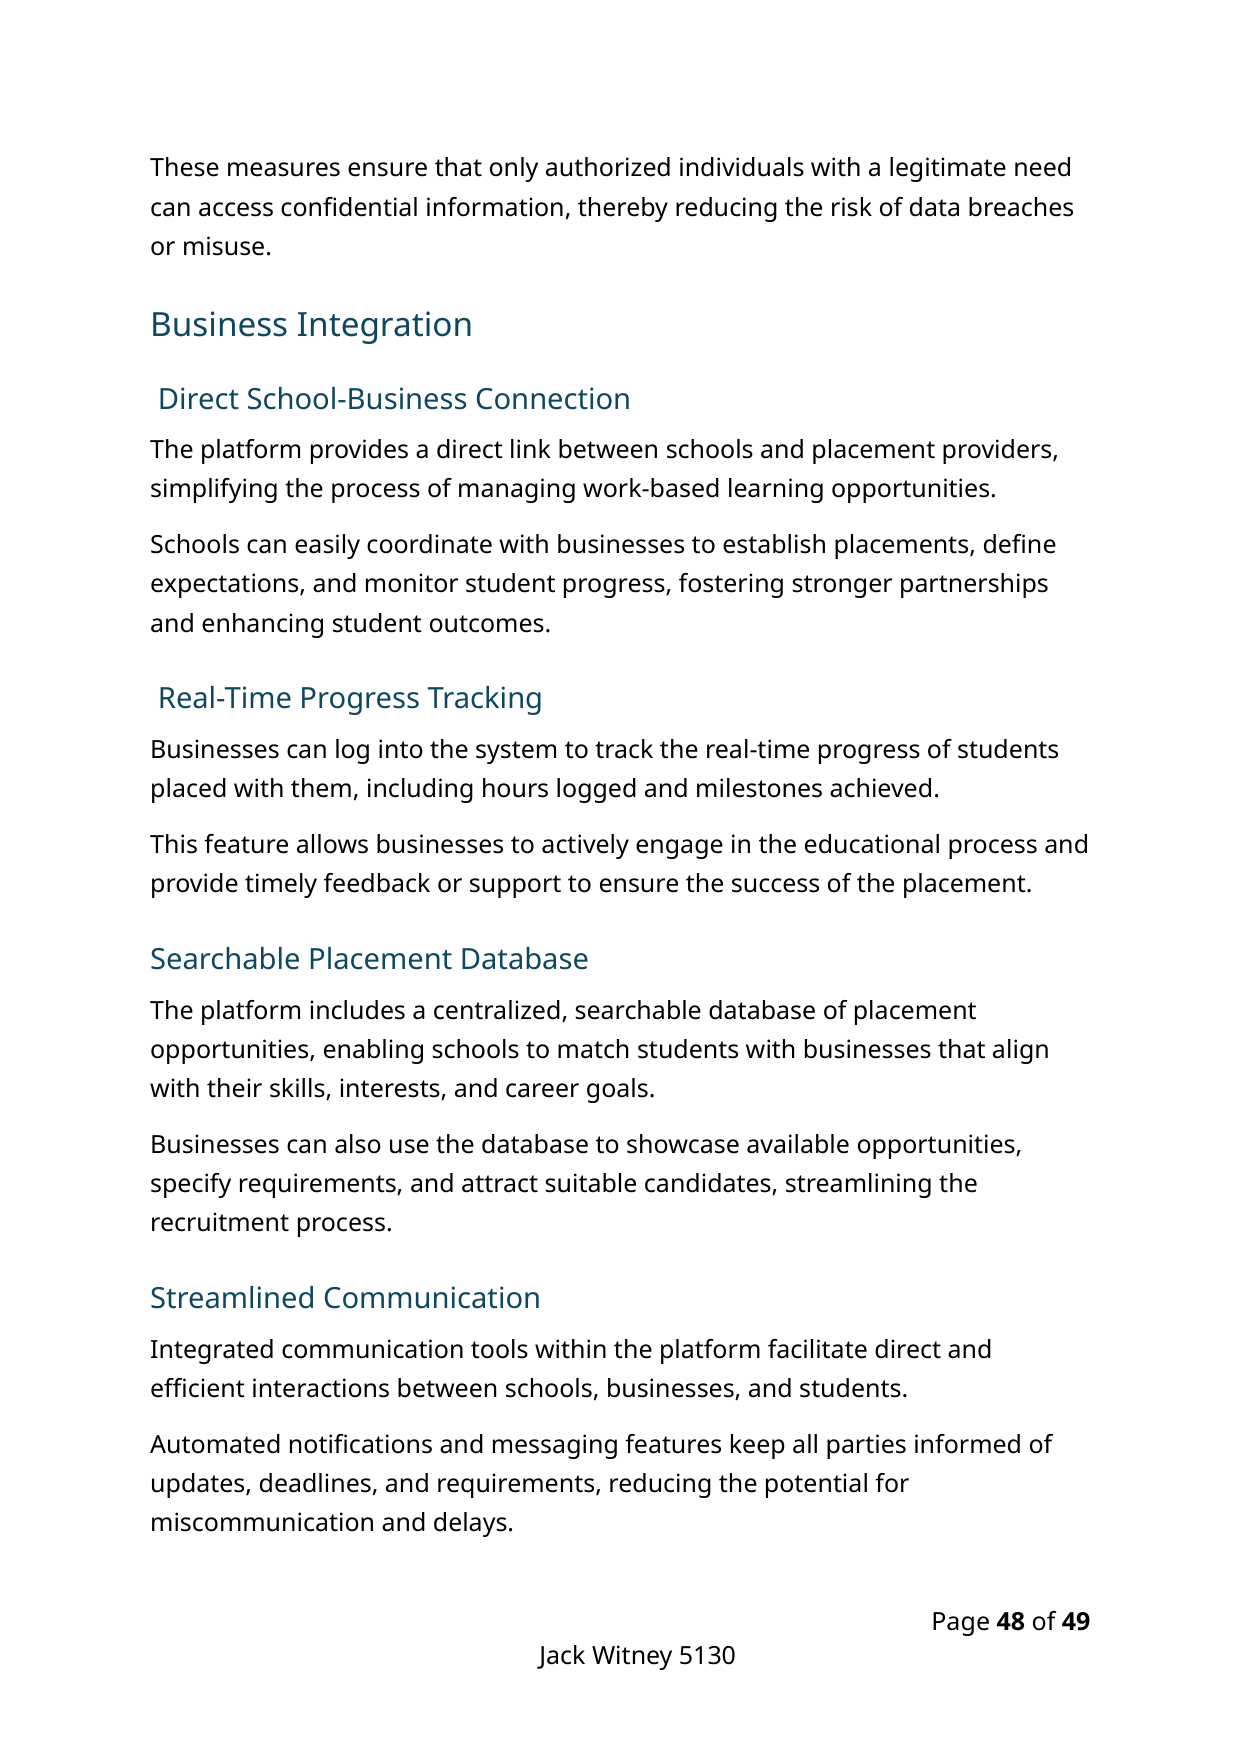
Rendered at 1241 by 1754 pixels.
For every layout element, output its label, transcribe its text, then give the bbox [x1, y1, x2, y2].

subtitle Searchable Placement Database [150, 938, 1090, 978]
text This feature allows businesses to actively engage in the educational process and provide timely feedback or support to ensure the success of the placement. [150, 827, 1090, 900]
subtitle Business Integration [150, 301, 1090, 346]
text The platform provides a direct link between schools and placement providers, simplifying the process of managing work-based learning opportunities. [150, 432, 1090, 505]
text The platform includes a centralized, searchable database of placement opportunities, enabling schools to match students with businesses that align with their skills, interests, and career goals. [150, 992, 1090, 1105]
text Businesses can also use the database to showcase available opportunities, specify requirements, and attract suitable candidates, streamlining the recruitment process. [150, 1127, 1090, 1239]
text Businesses can log into the system to track the real-time progress of students placed with them, including hours logged and milestones achieved. [150, 732, 1090, 805]
text Integrated communication tools within the platform facilitate direct and efficient interactions between schools, businesses, and students. [150, 1331, 1090, 1404]
subtitle Real-Time Progress Tracking [150, 678, 1090, 717]
text Schools can easily coordinate with businesses to establish placements, define expectations, and monitor student progress, fostering stronger partnerships and enhancing student outcomes. [150, 527, 1090, 639]
subtitle Direct School-Business Connection [150, 378, 1090, 418]
subtitle Streamlined Communication [150, 1277, 1090, 1317]
text These measures ensure that only authorized individuals with a legitimate need can access confidential information, thereby reducing the risk of data breaches or misuse. [150, 150, 1090, 262]
text Automated notifications and messaging features keep all parties informed of updates, deadlines, and requirements, reducing the potential for miscommunication and delays. [150, 1426, 1090, 1539]
